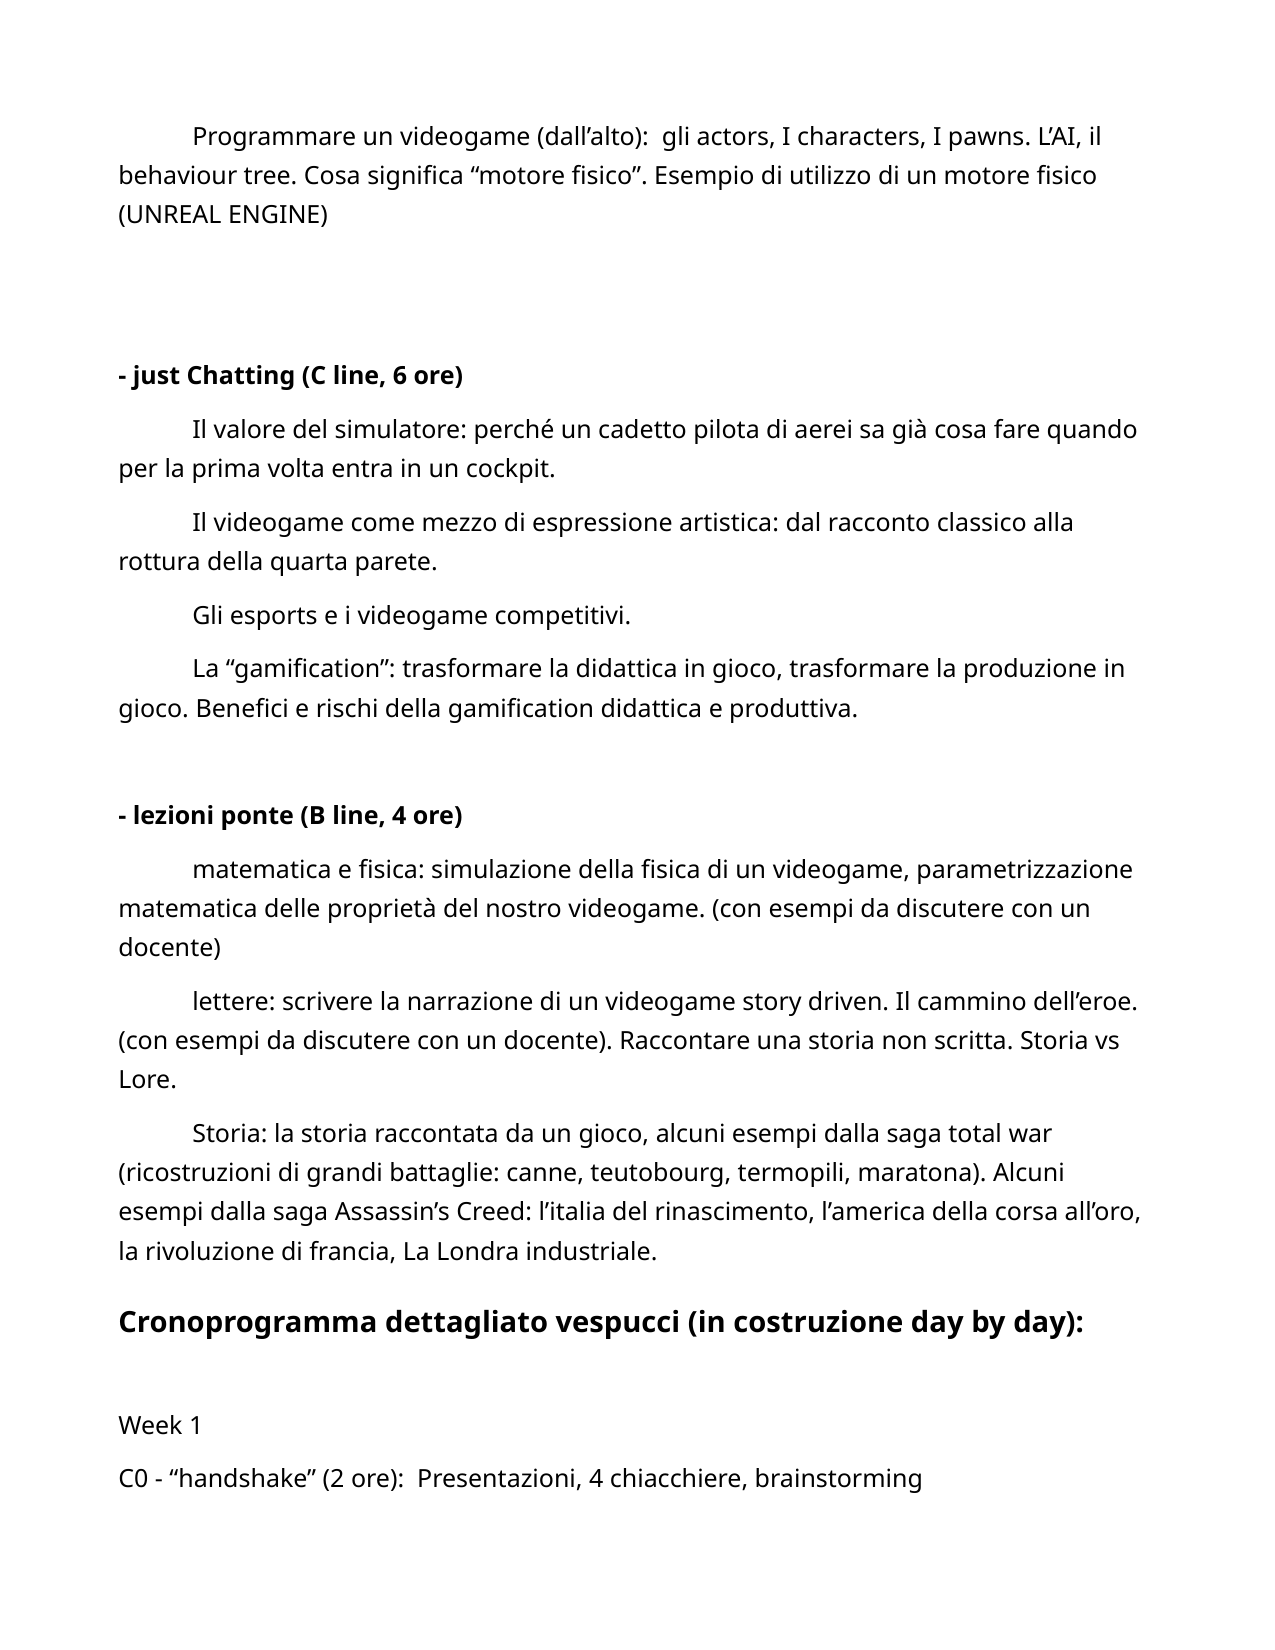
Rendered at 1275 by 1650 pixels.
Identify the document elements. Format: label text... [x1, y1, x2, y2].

text La “gamification”: trasformare la didattica in gioco, trasformare la produzione in gioco. Benefici e rischi della gamification didattica e produttiva. [118, 651, 1157, 724]
text - just Chatting (C line, 6 ore) [118, 358, 1157, 392]
text Il valore del simulatore: perché un cadetto pilota di aerei sa già cosa fare quando per la prima volta entra in un cockpit. [118, 411, 1157, 485]
subtitle Cronoprogramma dettagliato vespucci (in costruzione day by day): [118, 1301, 1157, 1341]
text C0 - “handshake” (2 ore): Presentazioni, 4 chiacchiere, brainstorming [118, 1461, 1157, 1495]
text Gli esports e i videogame competitivi. [118, 597, 1157, 631]
text Il videogame come mezzo di espressione artistica: dal racconto classico alla rottura della quarta parete. [118, 504, 1157, 578]
text Programmare un videogame (dall’alto): gli actors, I characters, I pawns. L’AI, il behaviour tree. Cosa significa “motore fisico”. Esempio di utilizzo di un motore fisico (UNREAL ENGINE) [118, 118, 1157, 231]
text lettere: scrivere la narrazione di un videogame story driven. Il cammino dell’eroe. (con esempi da discutere con un docente). Raccontare una storia non scritta. Storia vs Lore. [118, 983, 1157, 1096]
text - lezioni ponte (B line, 4 ore) [118, 798, 1157, 832]
text Week 1 [118, 1407, 1157, 1441]
text matematica e fisica: simulazione della fisica di un videogame, parametrizzazione matematica delle proprietà del nostro videogame. (con esempi da discutere con un docente) [118, 851, 1157, 964]
text Storia: la storia raccontata da un gioco, alcuni esempi dalla saga total war (ricostruzioni di grandi battaglie: canne, teutobourg, termopili, maratona). Alcuni esempi dalla saga Assassin’s Creed: l’italia del rinascimento, l’america della corsa all’oro, la rivoluzione di francia, La Londra industriale. [118, 1116, 1157, 1267]
